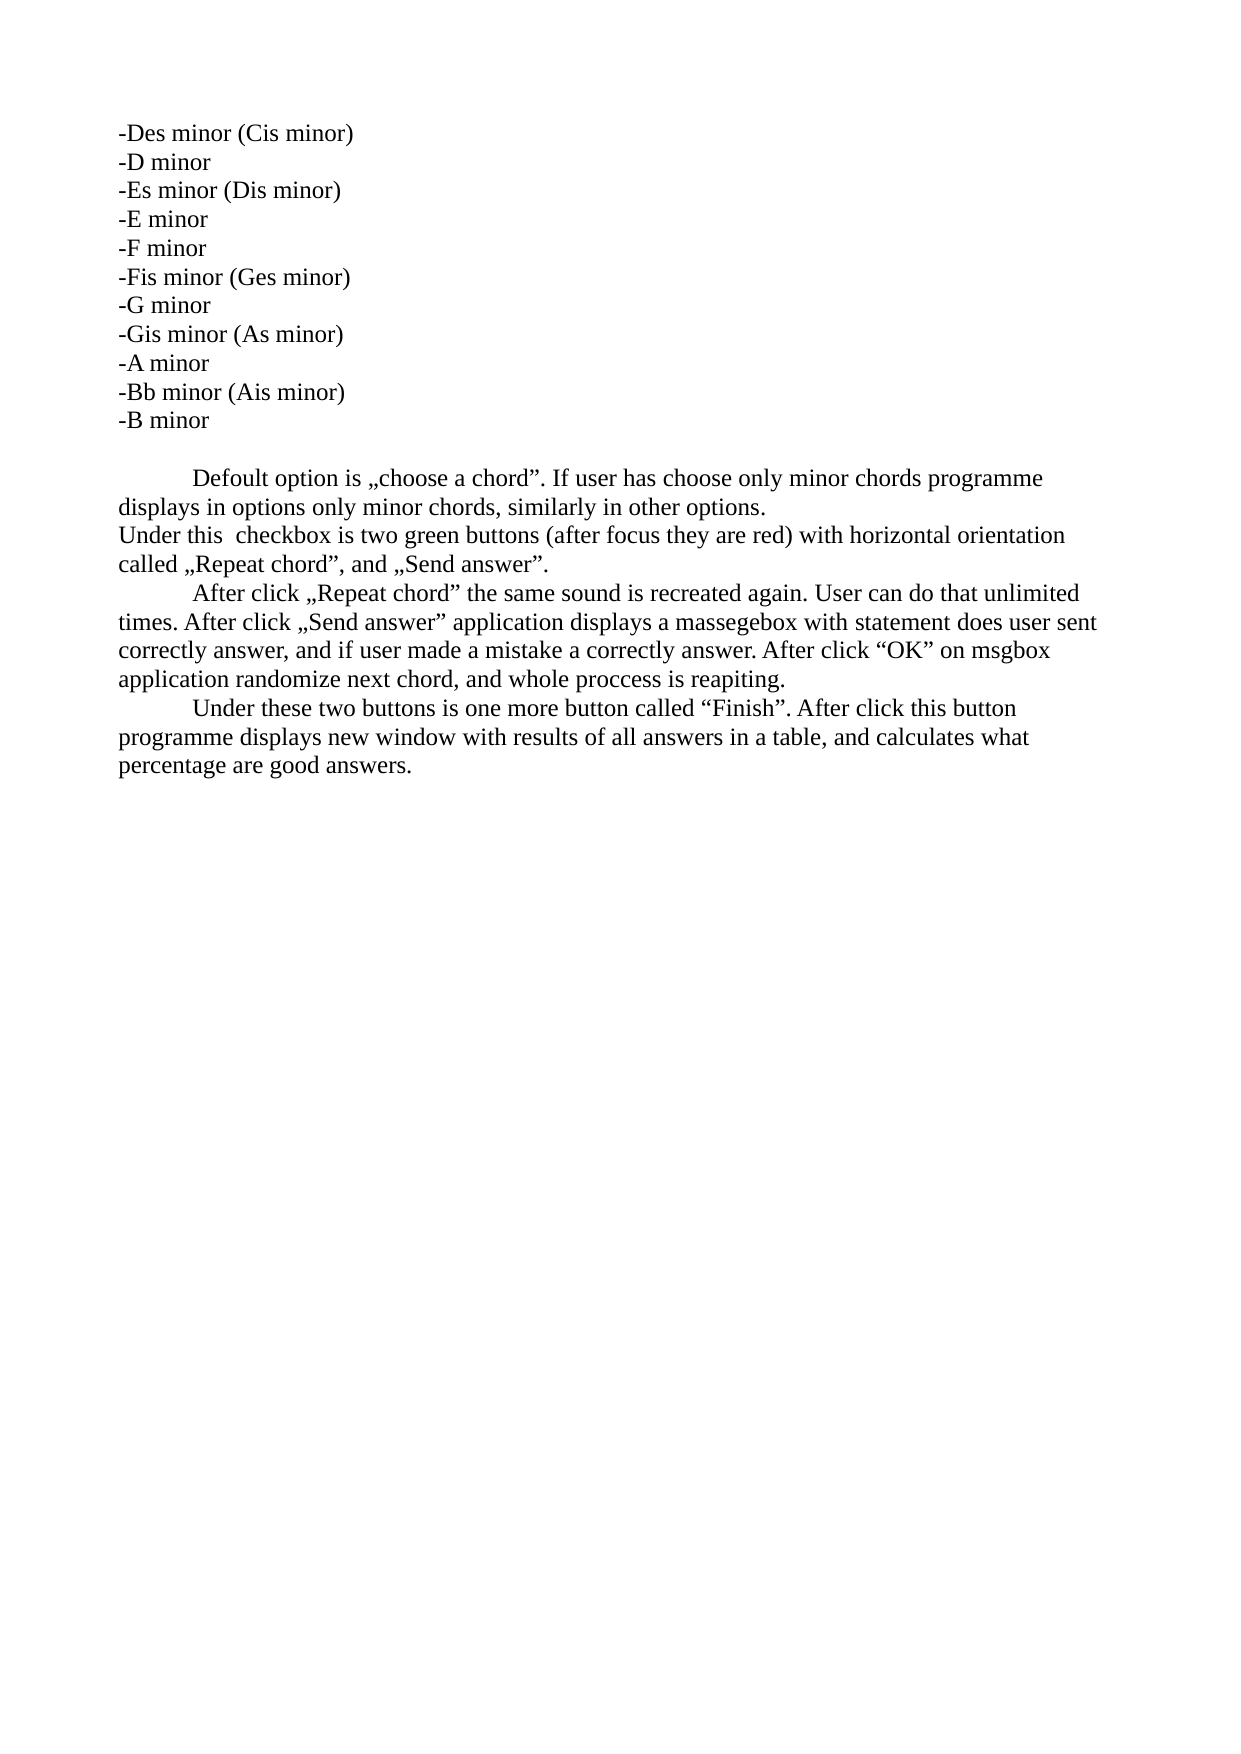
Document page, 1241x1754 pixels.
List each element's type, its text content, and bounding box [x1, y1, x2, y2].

text -G minor [118, 291, 1122, 319]
text -Des minor (Cis minor) [118, 118, 1122, 147]
text -Gis minor (As minor) [118, 319, 1122, 348]
text Under this checkbox is two green buttons (after focus they are red) with horizontal orientation called „Repeat chord”, and „Send answer”. [118, 521, 1122, 578]
text -D minor [118, 147, 1122, 176]
text -F minor [118, 233, 1122, 262]
text -B minor [118, 406, 1122, 434]
text -E minor [118, 204, 1122, 233]
text -Bb minor (Ais minor) [118, 377, 1122, 406]
text -A minor [118, 348, 1122, 377]
text Defoult option is „choose a chord”. If user has choose only minor chords programme displays in options only minor chords, similarly in other options. [118, 463, 1122, 521]
text -Fis minor (Ges minor) [118, 262, 1122, 291]
text After click „Repeat chord” the same sound is recreated again. User can do that unlimited times. After click „Send answer” application displays a massegebox with statement does user sent correctly answer, and if user made a mistake a correctly answer. After click “OK” on msgbox application randomize next chord, and whole proccess is reapiting. [118, 578, 1122, 693]
text Under these two buttons is one more button called “Finish”. After click this button programme displays new window with results of all answers in a table, and calculates what percentage are good answers. [118, 693, 1122, 779]
text -Es minor (Dis minor) [118, 176, 1122, 204]
